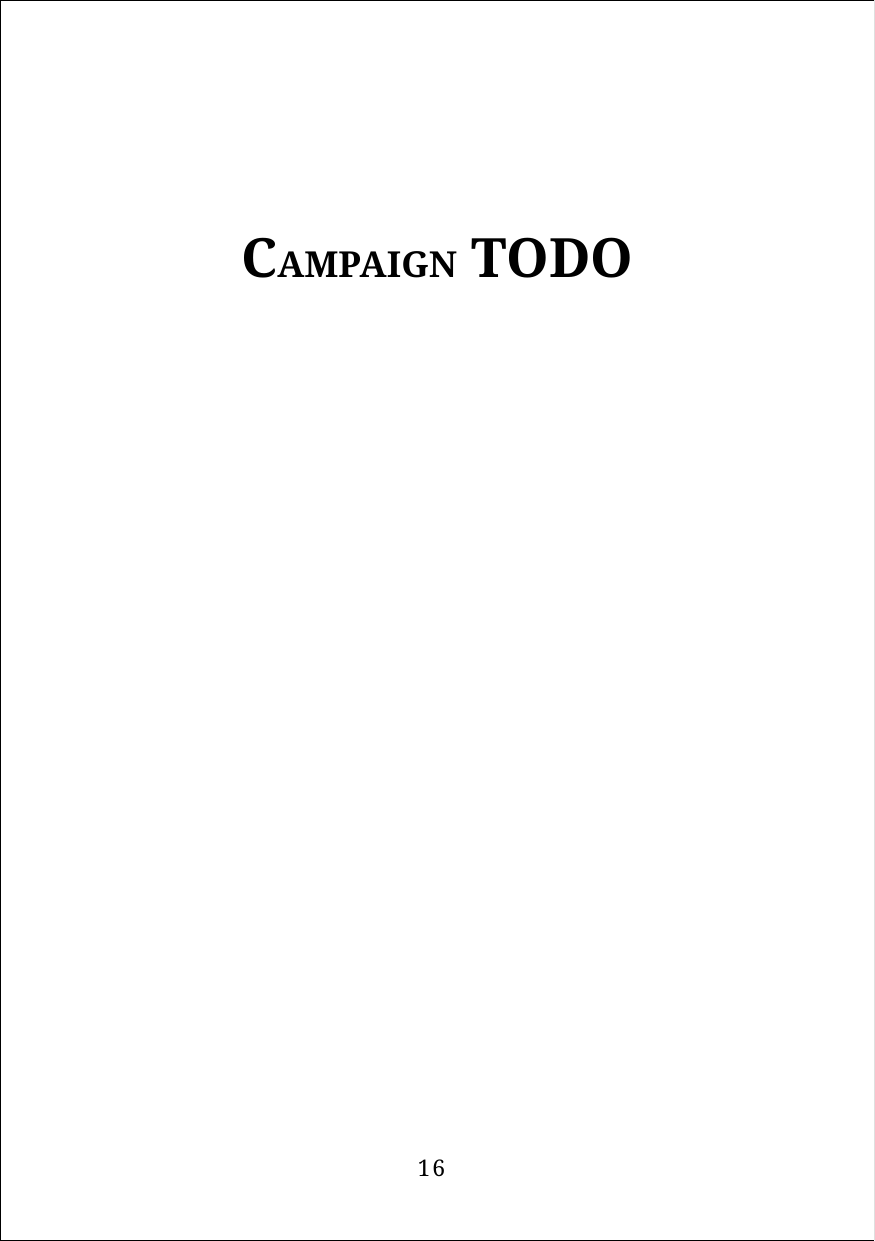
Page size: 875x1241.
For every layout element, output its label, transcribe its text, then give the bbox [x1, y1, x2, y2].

subtitle Campaign TODO [118, 219, 756, 293]
